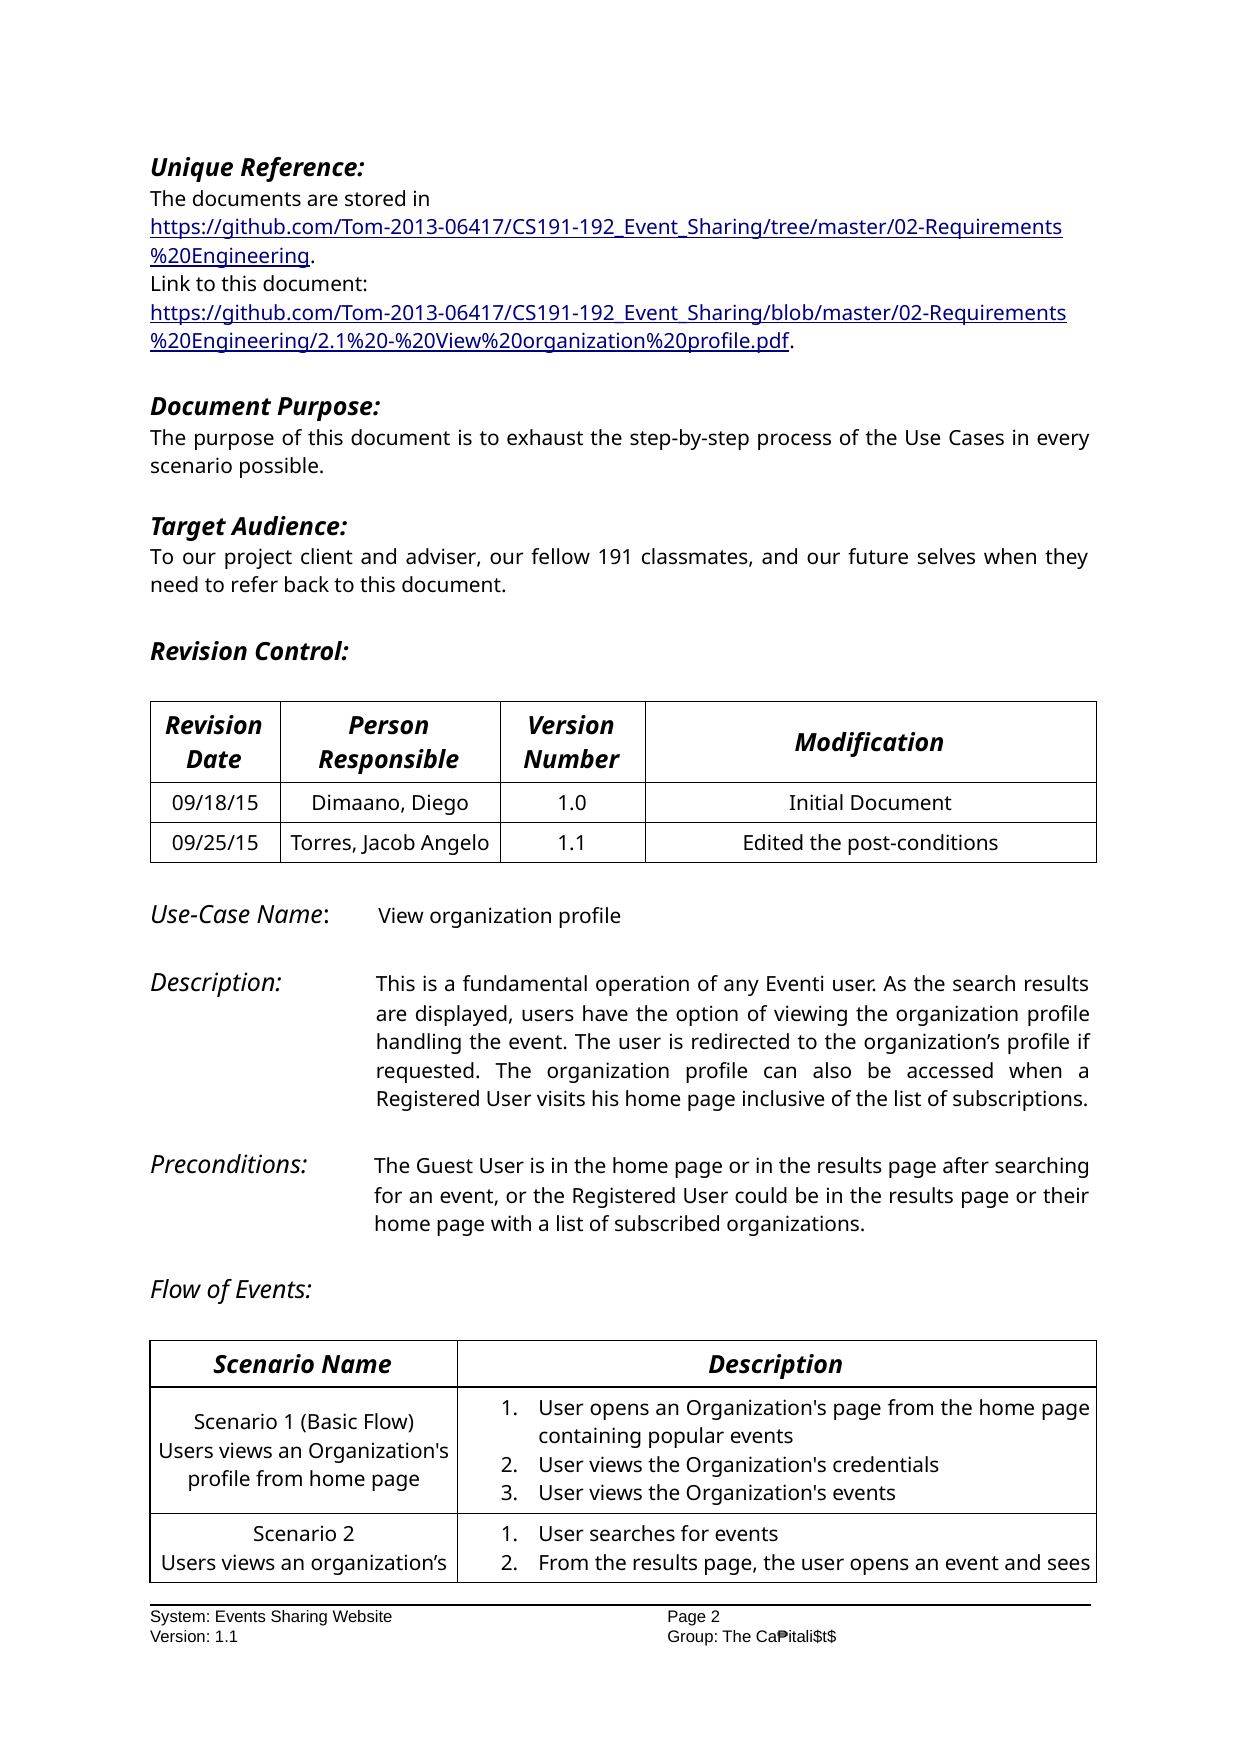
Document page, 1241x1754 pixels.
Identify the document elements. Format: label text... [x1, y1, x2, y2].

table_header Version Number [501, 702, 645, 781]
table_cell Torres, Jacob Angelo [281, 823, 500, 862]
subtitle Document Purpose: [150, 389, 1091, 423]
table_header Person Responsible [281, 702, 500, 781]
subtitle Unique Reference: [150, 150, 1091, 184]
table_header Modification [646, 702, 1096, 781]
table_cell 1.0 [501, 783, 645, 822]
table_header Description [458, 1341, 1096, 1386]
table_cell Scenario 1 (Basic Flow) Users views an Organization's profile from home page [151, 1388, 457, 1513]
subtitle The purpose of this document is to exhaust the step-by-step process of the Use Cases in every scenario possible. [150, 423, 1091, 480]
text Preconditions: The Guest User is in the home page or in the results page after searching for an event, or the Registered User could be in the results page or their home page with a list of subscribed organizations. [150, 1147, 1091, 1238]
table_header Scenario Name [151, 1341, 457, 1386]
subtitle The documents are stored in https://github.com/Tom-2013-06417/CS191-192_Event_Sharing/tree/master/02-Requirements%20Engineering. [150, 184, 1091, 269]
table_cell User searches for events From the results page, the user opens an event and sees [458, 1514, 1096, 1582]
text To our project client and adviser, our fellow 191 classmates, and our future selves when they need to refer back to this document. [150, 542, 1091, 599]
table_cell Scenario 2 Users views an organization’s [151, 1514, 457, 1582]
text Description: This is a fundamental operation of any Eventi user. As the search results are displayed, users have the option of viewing the organization profile handling the event. The user is redirected to the organization’s profile if requested. The organization profile can also be accessed when a Registered User visits his home page inclusive of the list of subscriptions. [150, 965, 1091, 1113]
subtitle Revision Control: [150, 633, 1091, 667]
text Flow of Events: [150, 1272, 1091, 1306]
table_cell Initial Document [646, 783, 1096, 822]
table_cell User opens an Organization's page from the home page containing popular events User views the Organization's credentials User views the Organization's events [458, 1388, 1096, 1513]
table_cell 09/18/15 [151, 783, 280, 822]
table_header Revision Date [151, 702, 280, 781]
table_cell 1.1 [501, 823, 645, 862]
table_cell Edited the post-conditions [646, 823, 1096, 862]
table_cell 09/25/15 [151, 823, 280, 862]
subtitle Link to this document: https://github.com/Tom-2013-06417/CS191-192_Event_Sharing/blob/master/02-Requirements%20Engineering/2.1%20-%20View%20organization%20profile.pdf. [150, 269, 1091, 355]
table_cell Dimaano, Diego [281, 783, 500, 822]
subtitle Target Audience: [150, 508, 1091, 542]
text Use-Case Name: View organization profile [150, 897, 1091, 931]
